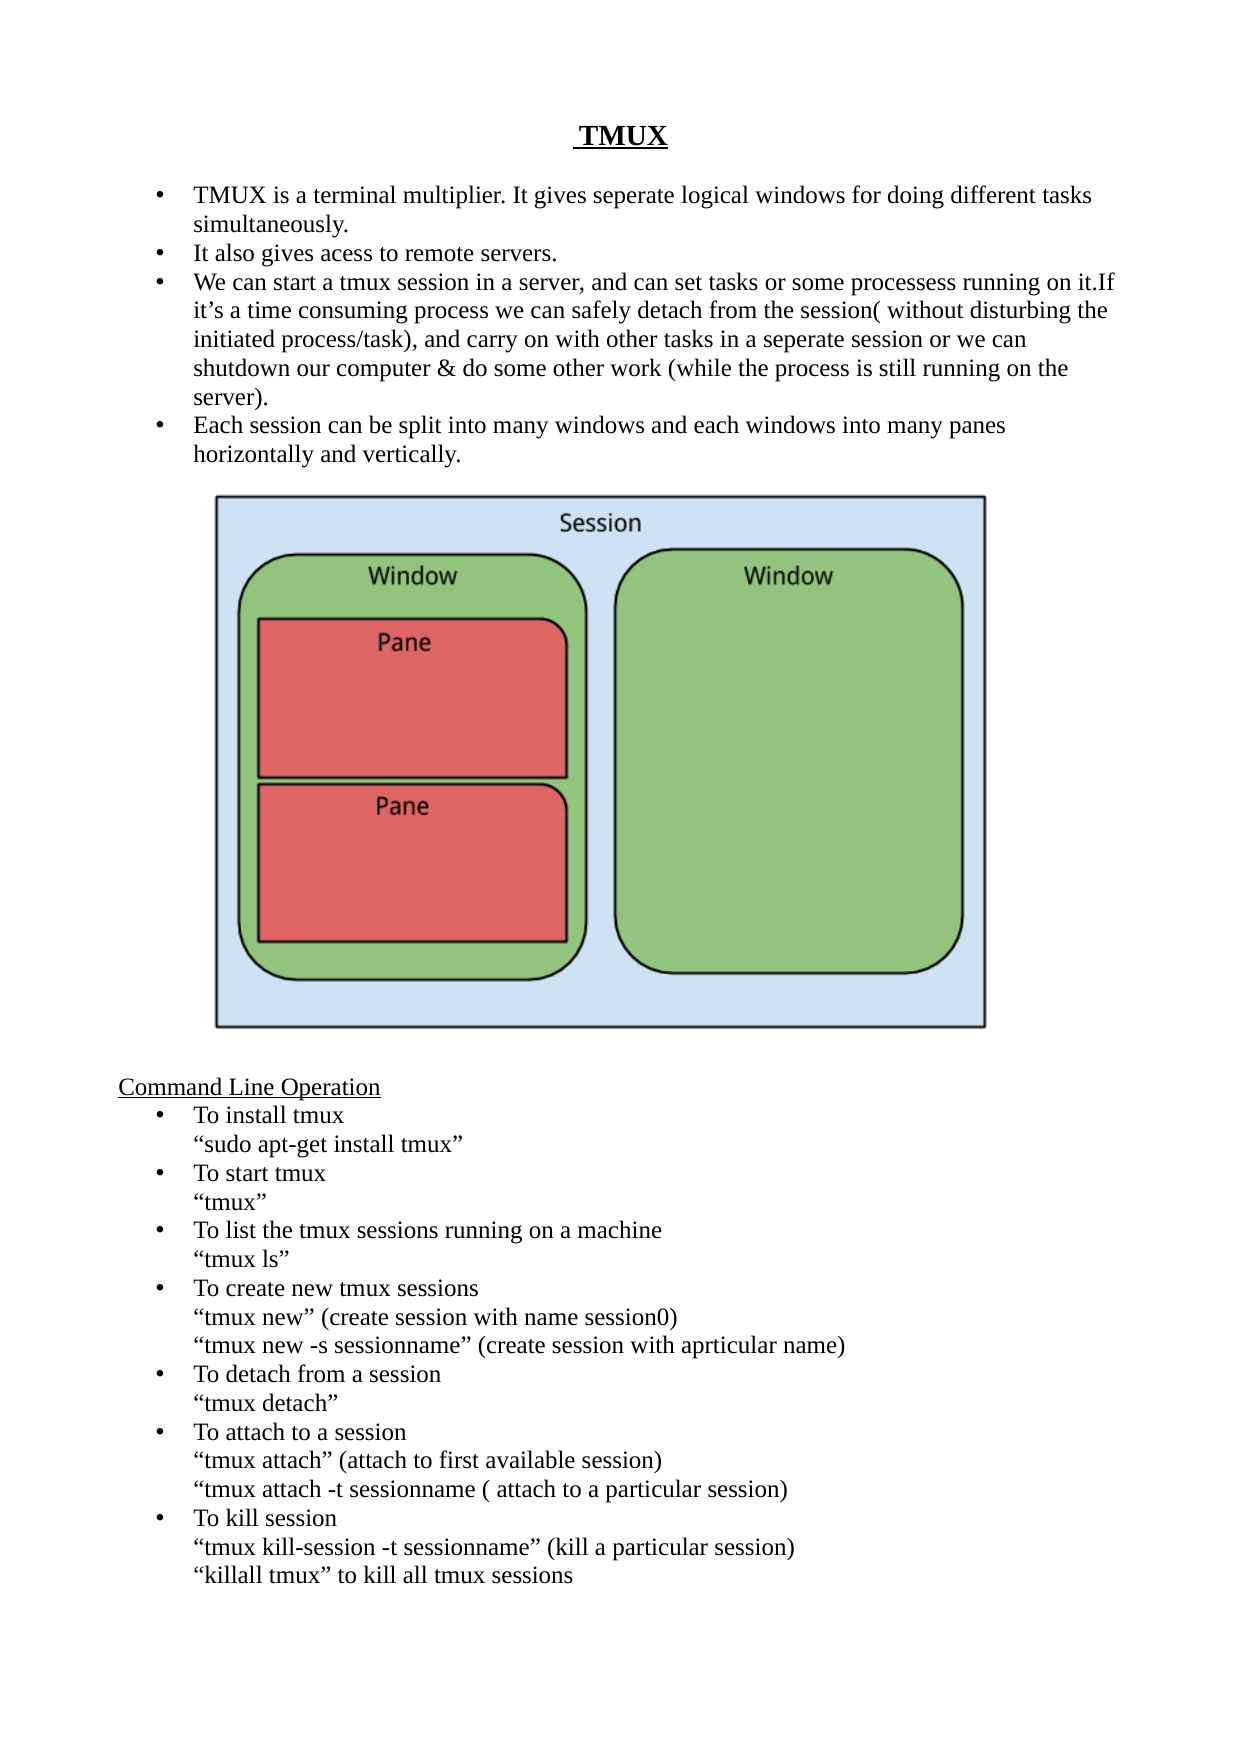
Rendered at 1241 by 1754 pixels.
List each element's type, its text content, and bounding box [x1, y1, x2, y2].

list To install tmux [156, 1100, 1122, 1129]
list Each session can be split into many windows and each windows into many panes horizontally and vertically. [156, 410, 1122, 468]
list “tmux attach -t sessionname ( attach to a particular session) [156, 1474, 1122, 1503]
list “tmux new” (create session with name session0) [156, 1302, 1122, 1330]
list “tmux ls” [156, 1244, 1122, 1273]
list We can start a tmux session in a server, and can set tasks or some processess running on it.If it’s a time consuming process we can safely detach from the session( without disturbing the initiated process/task), and carry on with other tasks in a seperate session or we can shutdown our computer & do some other work (while the process is still running on the server). [156, 267, 1122, 410]
list “tmux new -s sessionname” (create session with aprticular name) [156, 1330, 1122, 1359]
list “tmux kill-session -t sessionname” (kill a particular session) [156, 1532, 1122, 1560]
list TMUX is a terminal multiplier. It gives seperate logical windows for doing different tasks simultaneously. [156, 180, 1122, 238]
list To list the tmux sessions running on a machine [156, 1215, 1122, 1244]
list “tmux attach” (attach to first available session) [156, 1445, 1122, 1474]
list To start tmux [156, 1158, 1122, 1187]
list To create new tmux sessions [156, 1273, 1122, 1302]
list “tmux” [156, 1187, 1122, 1215]
list “killall tmux” to kill all tmux sessions [156, 1560, 1122, 1589]
list To kill session [156, 1503, 1122, 1532]
text Command Line Operation [118, 1072, 1122, 1100]
list “tmux detach” [156, 1388, 1122, 1417]
picture [207, 487, 991, 1033]
list To attach to a session [156, 1417, 1122, 1445]
list It also gives acess to remote servers. [156, 238, 1122, 267]
list “sudo apt-get install tmux” [156, 1129, 1122, 1158]
text TMUX [118, 118, 1122, 152]
list To detach from a session [156, 1359, 1122, 1388]
